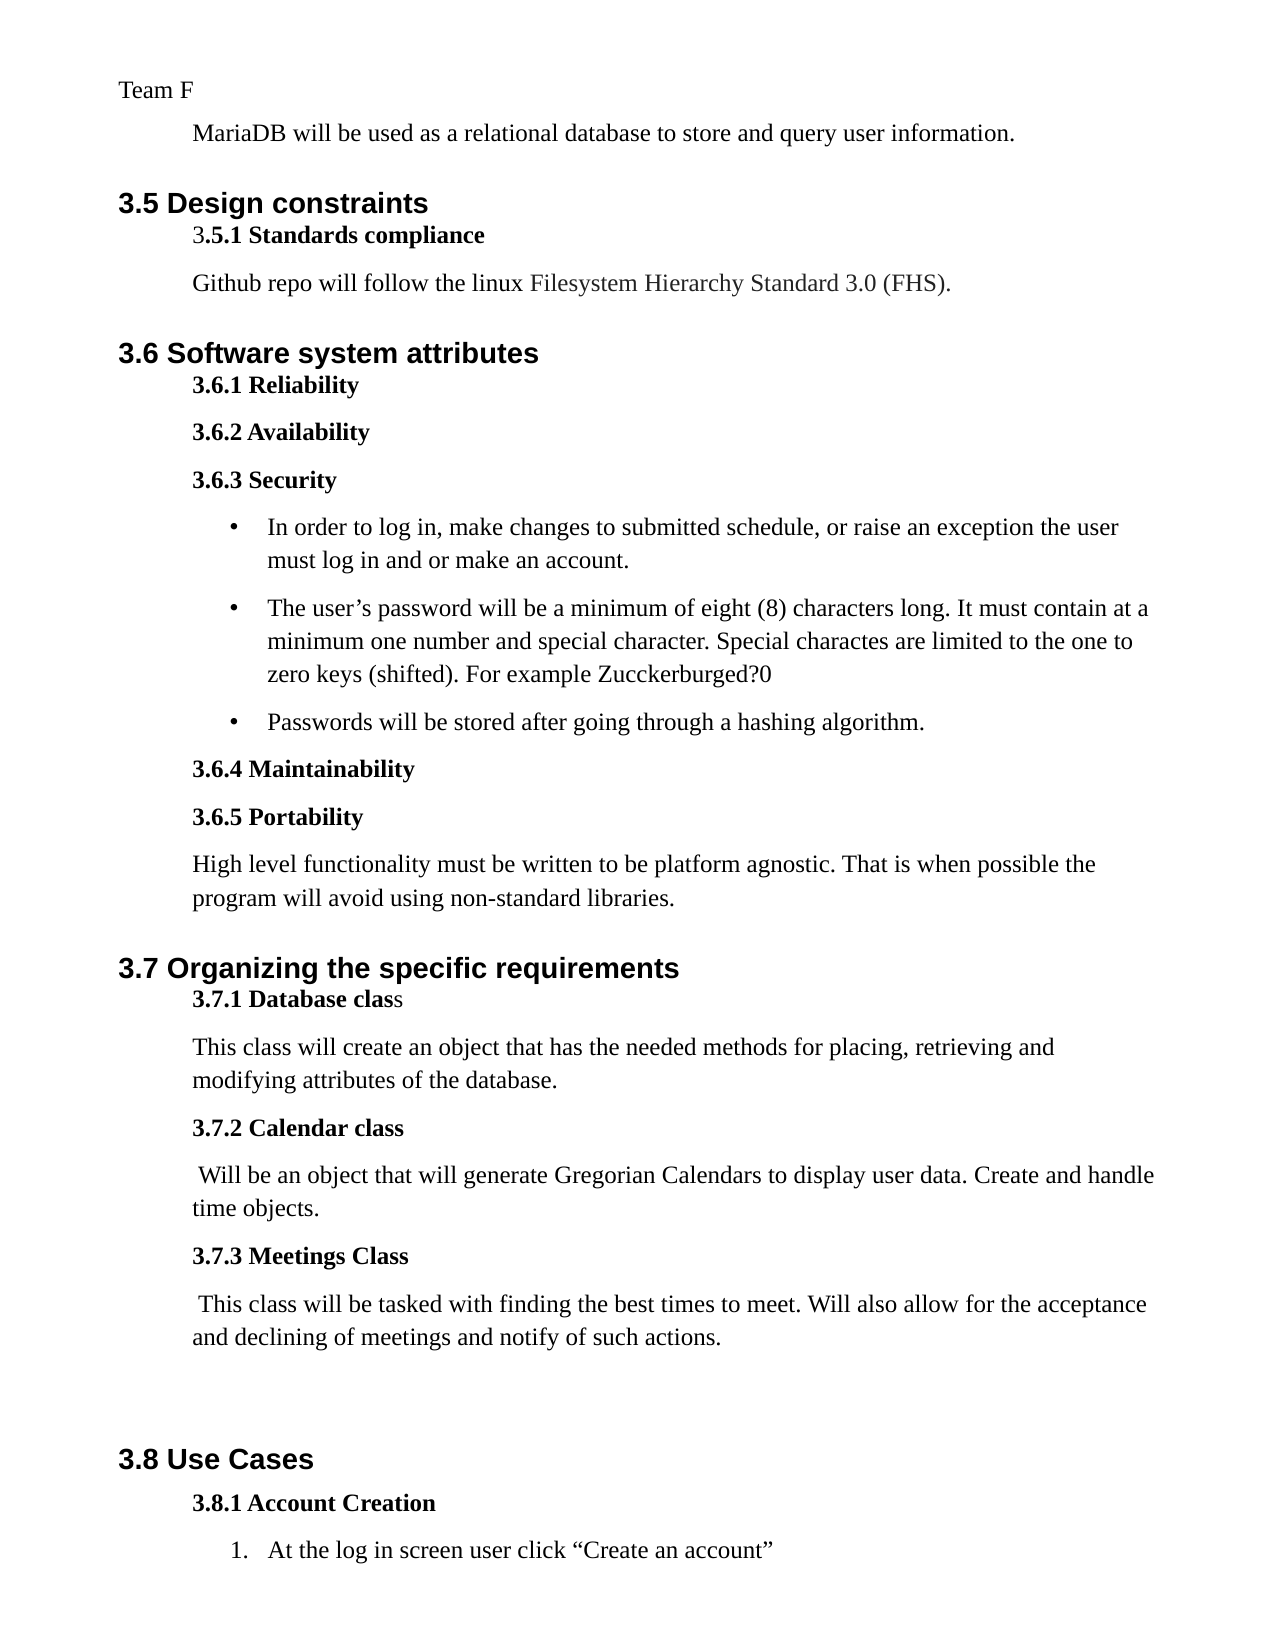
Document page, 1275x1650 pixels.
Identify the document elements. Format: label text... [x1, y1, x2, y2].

text 3.6.3 Security [192, 465, 1157, 494]
text 3.6.5 Portability [192, 802, 1157, 831]
subtitle 3.6 Software system attributes [118, 336, 1157, 370]
text 3.7.3 Meetings Class [192, 1241, 1157, 1270]
text 3.7.2 Calendar class [192, 1113, 1157, 1142]
list Passwords will be stored after going through a hashing algorithm. [229, 707, 1157, 736]
text High level functionality must be written to be platform agnostic. That is when possible the program will avoid using non-standard libraries. [192, 849, 1157, 911]
text This class will create an object that has the needed methods for placing, retrieving and modifying attributes of the database. [192, 1032, 1157, 1094]
list The user’s password will be a minimum of eight (8) characters long. It must contain at a minimum one number and special character. Special charactes are limited to the one to zero keys (shifted). For example Zucckerburged?0 [229, 593, 1157, 688]
list At the log in screen user click “Create an account” [230, 1536, 1157, 1564]
text 3.6.1 Reliability [192, 370, 1157, 398]
text 3.6.4 Maintainability [192, 754, 1157, 783]
text 3.6.2 Availability [192, 417, 1157, 446]
text 3.7.1 Database class [192, 984, 1157, 1013]
text 3.5.1 Standards compliance [192, 220, 1157, 249]
text Will be an object that will generate Gregorian Calendars to display user data. Create and handle time objects. [192, 1160, 1157, 1222]
subtitle 3.7 Organizing the specific requirements [118, 951, 1157, 984]
text This class will be tasked with finding the best times to meet. Will also allow for the acceptance and declining of meetings and notify of such actions. [192, 1289, 1157, 1350]
subtitle 3.8 Use Cases [118, 1442, 1157, 1475]
list In order to log in, make changes to submitted schedule, or raise an exception the user must log in and or make an account. [229, 512, 1157, 574]
subtitle 3.5 Design constraints [118, 187, 1157, 220]
text 3.8.1 Account Creation [118, 1488, 1157, 1517]
text Github repo will follow the linux Filesystem Hierarchy Standard 3.0 (FHS). [192, 268, 1157, 296]
text MariaDB will be used as a relational database to store and query user information. [192, 118, 1157, 147]
